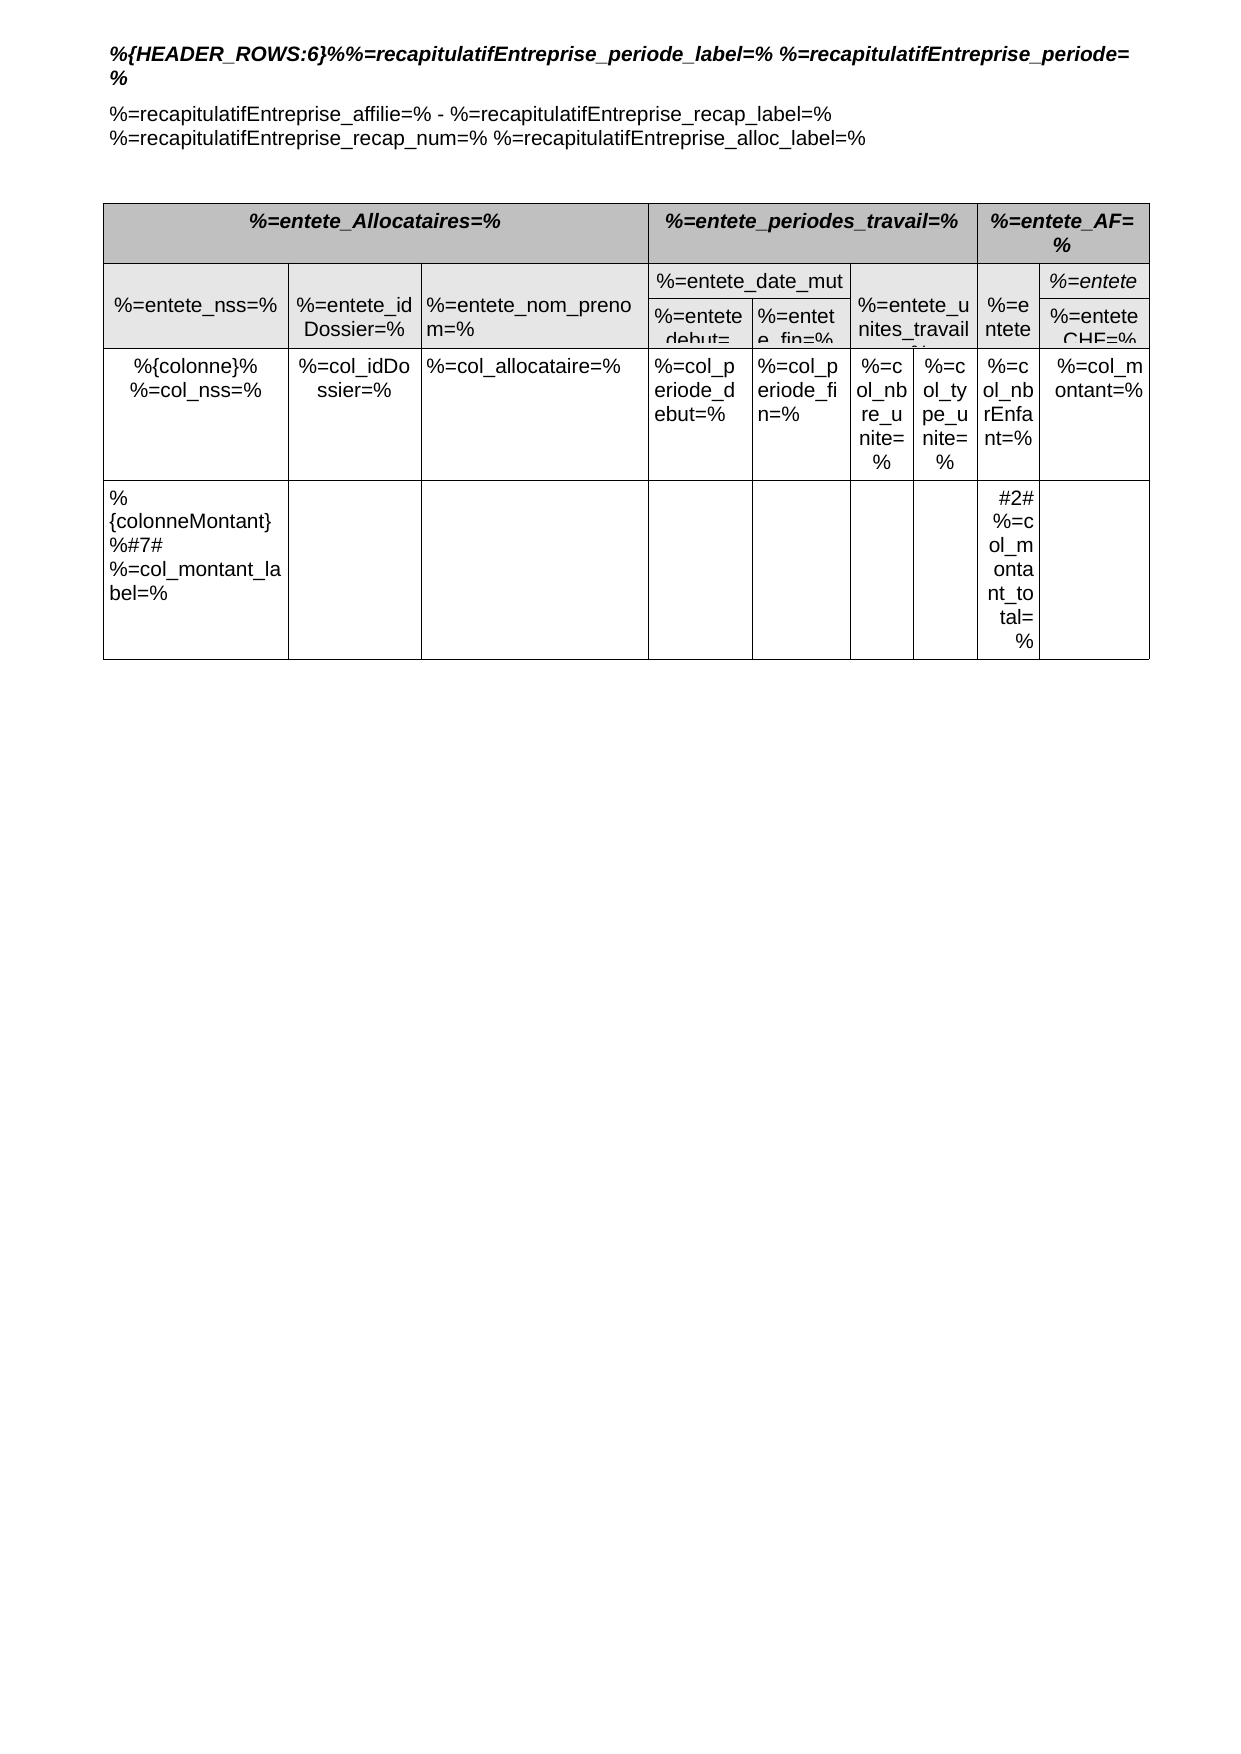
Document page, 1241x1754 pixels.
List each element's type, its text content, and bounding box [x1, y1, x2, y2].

table_cell %=recapitulatifEntreprise_affilie=% - %=recapitulatifEntreprise_recap_label=% %=recapitulatifEntreprise_recap_num=% %=recapitulatifEntreprise_alloc_label=% [103, 96, 1149, 168]
table_cell %=entete_periodes_travail=% [649, 204, 977, 263]
table_cell %=col_periode_debut=% [649, 349, 752, 479]
table_cell #2#%=col_montant_total=% [978, 481, 1039, 659]
table_cell %=entete_Allocataires=% [104, 204, 648, 263]
table_cell %=entete_AF=% [978, 204, 1149, 263]
table_cell %=col_allocataire=% [422, 349, 648, 479]
table_cell [649, 481, 752, 659]
table_cell %=col_idDossier=% [289, 349, 421, 479]
table_cell [103, 168, 648, 203]
table_cell %=entete_date_mutation=% [649, 264, 850, 298]
table_cell %=col_montant=% [1040, 349, 1149, 479]
table_cell [289, 481, 421, 659]
table_cell %{colonneMontant}%#7#%=col_montant_label=% [104, 481, 288, 659]
table_cell [753, 481, 850, 659]
table_cell %=entete_debut=% [649, 299, 752, 348]
table_cell %=col_nbre_unite=% [851, 349, 913, 479]
table_cell %=col_nbrEnfant=% [978, 349, 1039, 479]
table_cell [649, 168, 977, 203]
table_cell %=entete_idDossier=% [289, 264, 421, 348]
table_cell [1040, 481, 1149, 659]
table_cell %=col_periode_fin=% [753, 349, 850, 479]
table_cell %=entete_nss=% [104, 264, 288, 348]
table_cell %=entete_nbr_enfant=% [978, 264, 1039, 348]
table_cell %=entete_unites_travail=% [851, 264, 977, 348]
table_cell %=col_type_unite=% [914, 349, 977, 479]
table_cell %=entete_nom_prenom=% [422, 264, 648, 348]
table_cell %{colonne}%%=col_nss=% [104, 349, 288, 479]
table_cell %=entete_montant=% [1040, 264, 1149, 298]
table_header %{HEADER_ROWS:6}%%=recapitulatifEntreprise_periode_label=% %=recapitulatifEntreprise_periode=% [103, 36, 1149, 96]
table_cell [422, 481, 648, 659]
table_cell [914, 481, 977, 659]
table_cell [977, 168, 1149, 203]
table_cell %=entete_fin=% [753, 299, 850, 348]
table_cell %=entete_CHF=% [1040, 299, 1149, 348]
table_cell [851, 481, 913, 659]
